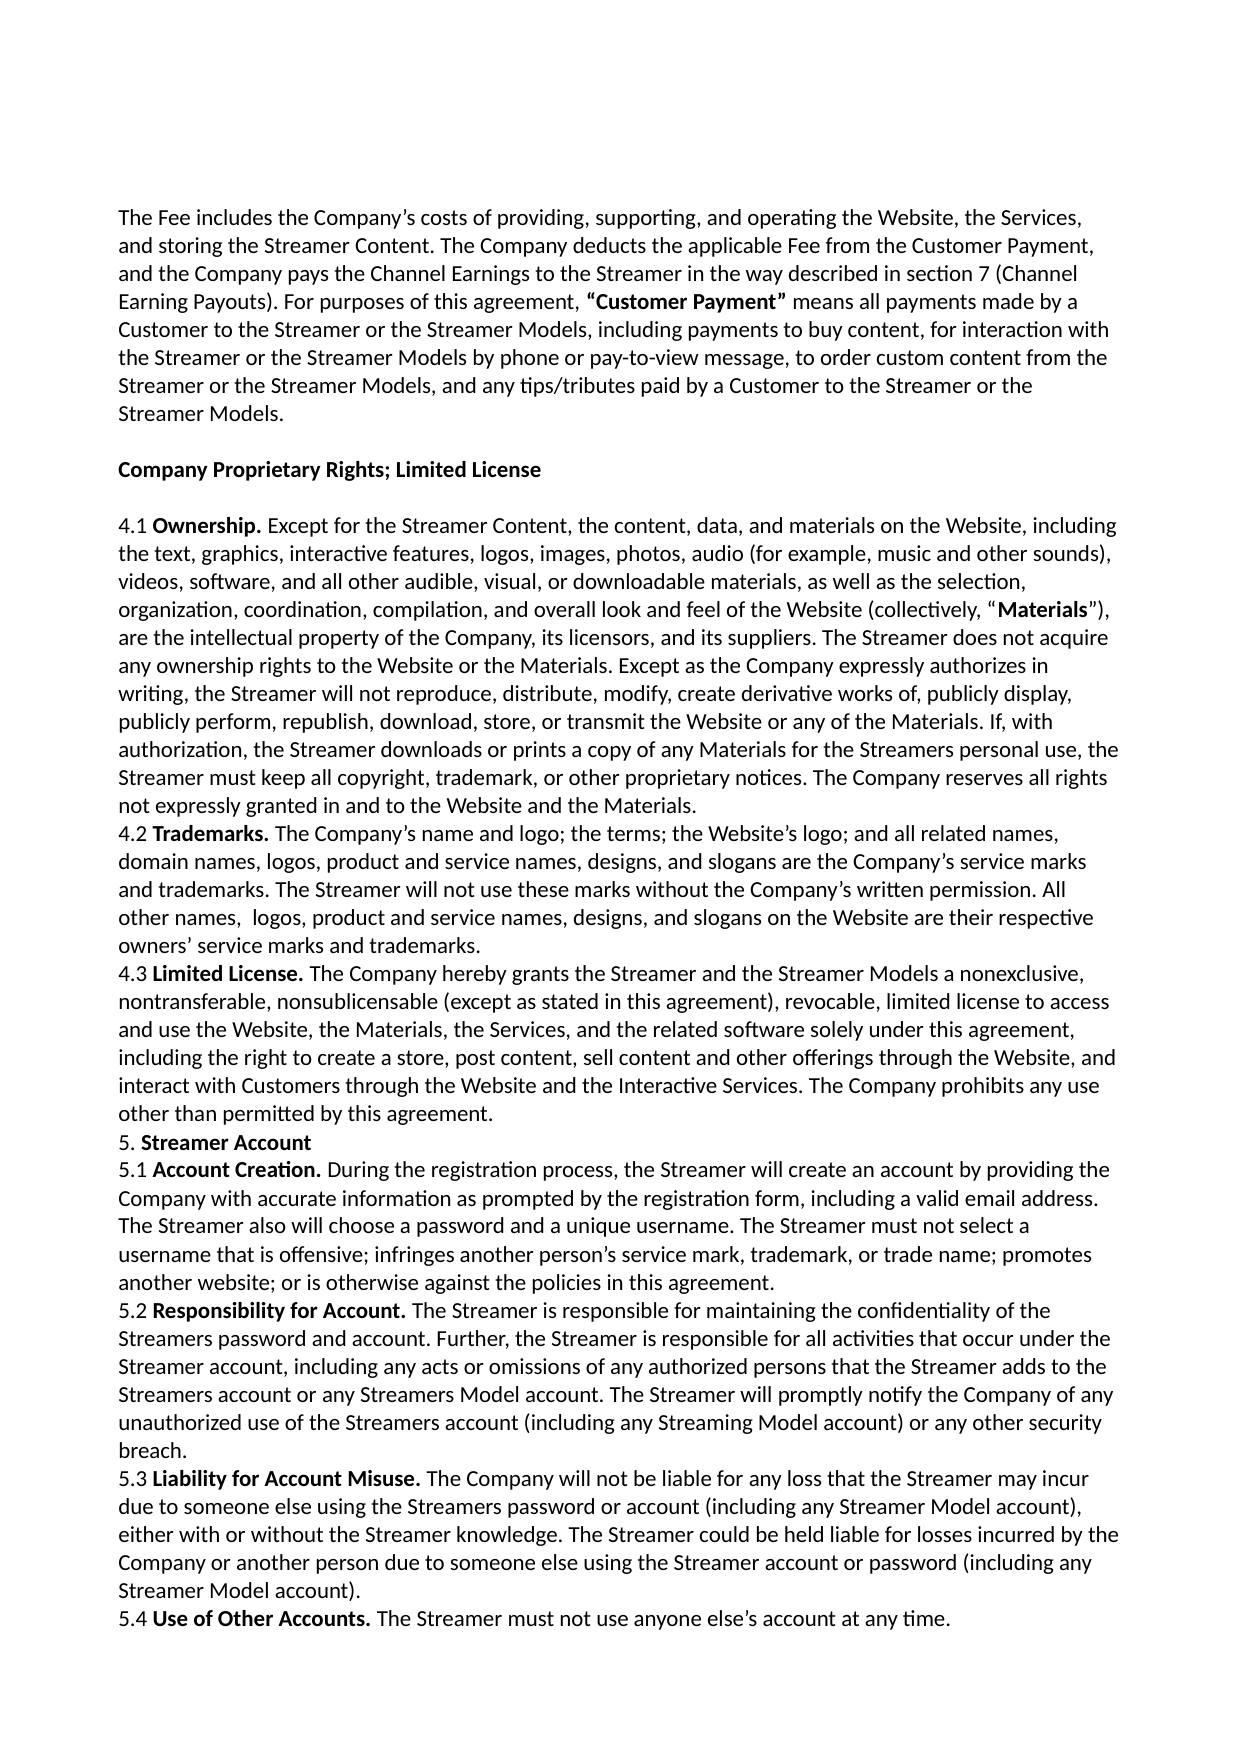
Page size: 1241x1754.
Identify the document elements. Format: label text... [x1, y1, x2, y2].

text 4.2 Trademarks. The Company’s name and logo; the terms; the Website’s logo; and all related names, domain names, logos, product and service names, designs, and slogans are the Company’s service marks and trademarks. The Streamer will not use these marks without the Company’s written permission. All other names, logos, product and service names, designs, and slogans on the Website are their respective owners’ service marks and trademarks. [118, 819, 1122, 959]
text 5.3 Liability for Account Misuse. The Company will not be liable for any loss that the Streamer may incur due to someone else using the Streamers password or account (including any Streamer Model account), either with or without the Streamer knowledge. The Streamer could be held liable for losses incurred by the Company or another person due to someone else using the Streamer account or password (including any Streamer Model account). [118, 1464, 1122, 1604]
text Company Proprietary Rights; Limited License [118, 455, 1122, 483]
text 5. Streamer Account [118, 1128, 1122, 1156]
text 4.1 Ownership. Except for the Streamer Content, the content, data, and materials on the Website, including the text, graphics, interactive features, logos, images, photos, audio (for example, music and other sounds), videos, software, and all other audible, visual, or downloadable materials, as well as the selection, organization, coordination, compilation, and overall look and feel of the Website (collectively, “Materials”), are the intellectual property of the Company, its licensors, and its suppliers. The Streamer does not acquire any ownership rights to the Website or the Materials. Except as the Company expressly authorizes in writing, the Streamer will not reproduce, distribute, modify, create derivative works of, publicly display, publicly perform, republish, download, store, or transmit the Website or any of the Materials. If, with authorization, the Streamer downloads or prints a copy of any Materials for the Streamers personal use, the Streamer must keep all copyright, trademark, or other proprietary notices. The Company reserves all rights not expressly granted in and to the Website and the Materials. [118, 511, 1122, 819]
text The Fee includes the Company’s costs of providing, supporting, and operating the Website, the Services, and storing the Streamer Content. The Company deducts the applicable Fee from the Customer Payment, and the Company pays the Channel Earnings to the Streamer in the way described in section 7 (Channel Earning Payouts). For purposes of this agreement, “Customer Payment” means all payments made by a Customer to the Streamer or the Streamer Models, including payments to buy content, for interaction with the Streamer or the Streamer Models by phone or pay-to-view message, to order custom content from the Streamer or the Streamer Models, and any tips/tributes paid by a Customer to the Streamer or the Streamer Models. [118, 203, 1122, 427]
text 5.1 Account Creation. During the registration process, the Streamer will create an account by providing the Company with accurate information as prompted by the registration form, including a valid email address. The Streamer also will choose a password and a unique username. The Streamer must not select a username that is offensive; infringes another person’s service mark, trademark, or trade name; promotes another website; or is otherwise against the policies in this agreement. [118, 1156, 1122, 1296]
text 4.3 Limited License. The Company hereby grants the Streamer and the Streamer Models a nonexclusive, nontransferable, nonsublicensable (except as stated in this agreement), revocable, limited license to access and use the Website, the Materials, the Services, and the related software solely under this agreement, including the right to create a store, post content, sell content and other offerings through the Website, and interact with Customers through the Website and the Interactive Services. The Company prohibits any use other than permitted by this agreement. [118, 959, 1122, 1128]
text 5.4 Use of Other Accounts. The Streamer must not use anyone else’s account at any time. [118, 1604, 1122, 1632]
text 5.2 Responsibility for Account. The Streamer is responsible for maintaining the confidentiality of the Streamers password and account. Further, the Streamer is responsible for all activities that occur under the Streamer account, including any acts or omissions of any authorized persons that the Streamer adds to the Streamers account or any Streamers Model account. The Streamer will promptly notify the Company of any unauthorized use of the Streamers account (including any Streaming Model account) or any other security breach. [118, 1296, 1122, 1464]
